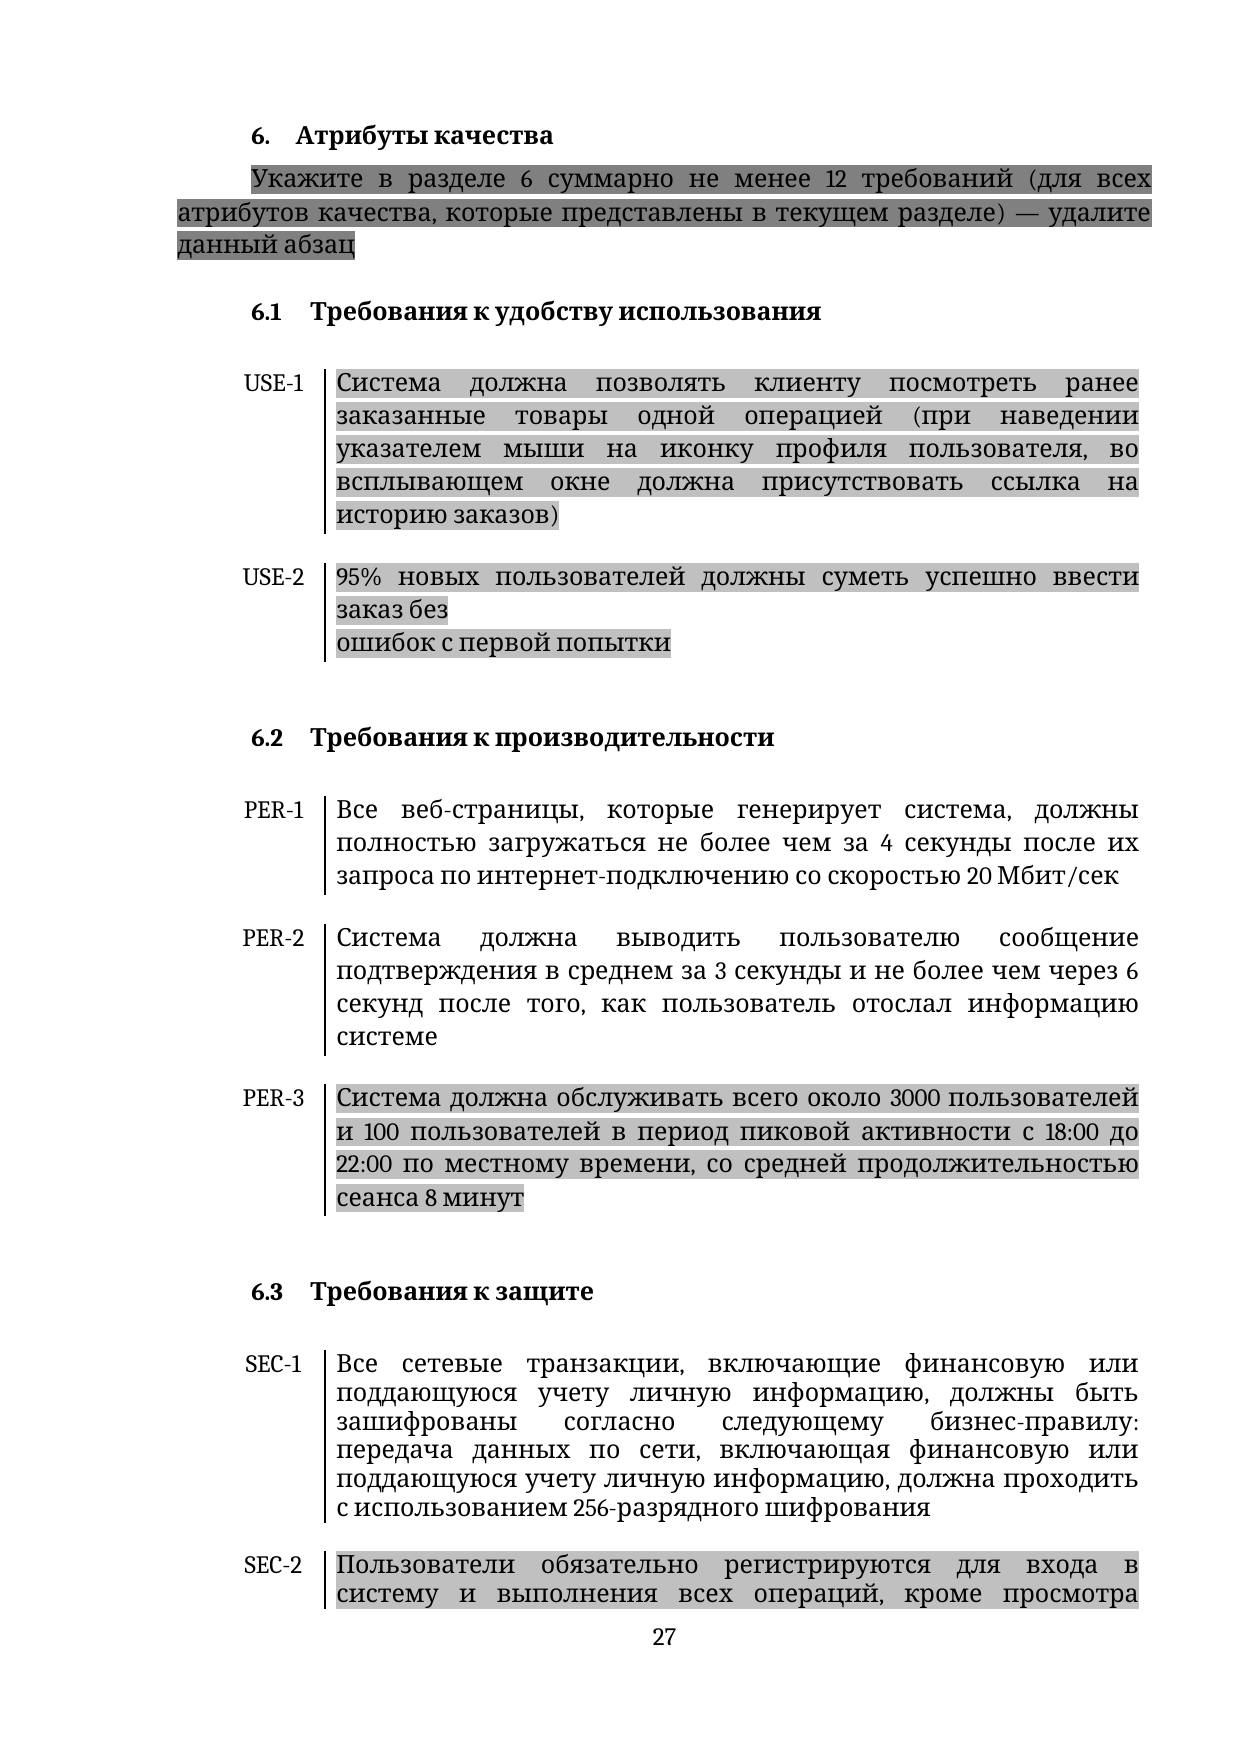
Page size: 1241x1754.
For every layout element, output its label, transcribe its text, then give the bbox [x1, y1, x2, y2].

table_header Пользователи обязательно регистрируются для входа в систему и выполнения всех операций, кроме просмотра [326, 1551, 1151, 1609]
subtitle Атрибуты качества [251, 122, 1152, 151]
text Укажите в разделе 6 суммарно не менее 12 требований (для всех атрибутов качества, которые представлены в текущем разделе) — удалите данный абзац [177, 165, 1152, 260]
table_header SEC-1 [222, 1350, 324, 1522]
subtitle Требования к защите [251, 1278, 1152, 1307]
table_header USE-2 [222, 563, 324, 662]
table_header USE-1 [222, 369, 324, 534]
table_header PER-1 [222, 796, 324, 895]
table_header PER-3 [222, 1084, 324, 1216]
table_header 95% новых пользователей должны суметь успешно ввести заказ без ошибок с первой попытки [326, 563, 1151, 662]
table_header Система должна позволять клиенту посмотреть ранее заказанные товары одной операцией (при наведении указателем мыши на иконку профиля пользователя, во всплывающем окне должна присутствовать ссылка на историю заказов) [326, 369, 1151, 534]
table_header Система должна обслуживать всего около 3000 пользователей и 100 пользователей в период пиковой активности с 18:00 до 22:00 по местному времени, со средней продолжительностью сеанса 8 минут [326, 1084, 1151, 1216]
subtitle Требования к производительности [251, 724, 1152, 753]
subtitle Требования к удобству использования [251, 297, 1152, 326]
table_header SEC-2 [222, 1551, 324, 1609]
table_header Все сетевые транзакции, включающие финансовую или поддающуюся учету личную информацию, должны быть зашифрованы согласно следующему бизнес-правилу: передача данных по сети, включающая финансовую или поддающуюся учету личную информацию, должна проходить с использованием 256-разрядного шифрования [326, 1350, 1151, 1522]
table_header Система должна выводить пользователю сообщение подтверждения в среднем за 3 секунды и не более чем через 6 секунд после того, как пользователь отослал информацию системе [326, 924, 1151, 1056]
table_header PER-2 [222, 924, 324, 1056]
table_header Все веб-страницы, которые генерирует система, должны полностью загружаться не более чем за 4 секунды после их запроса по интернет-подключению со скоростью 20 Мбит/сек [326, 796, 1151, 895]
